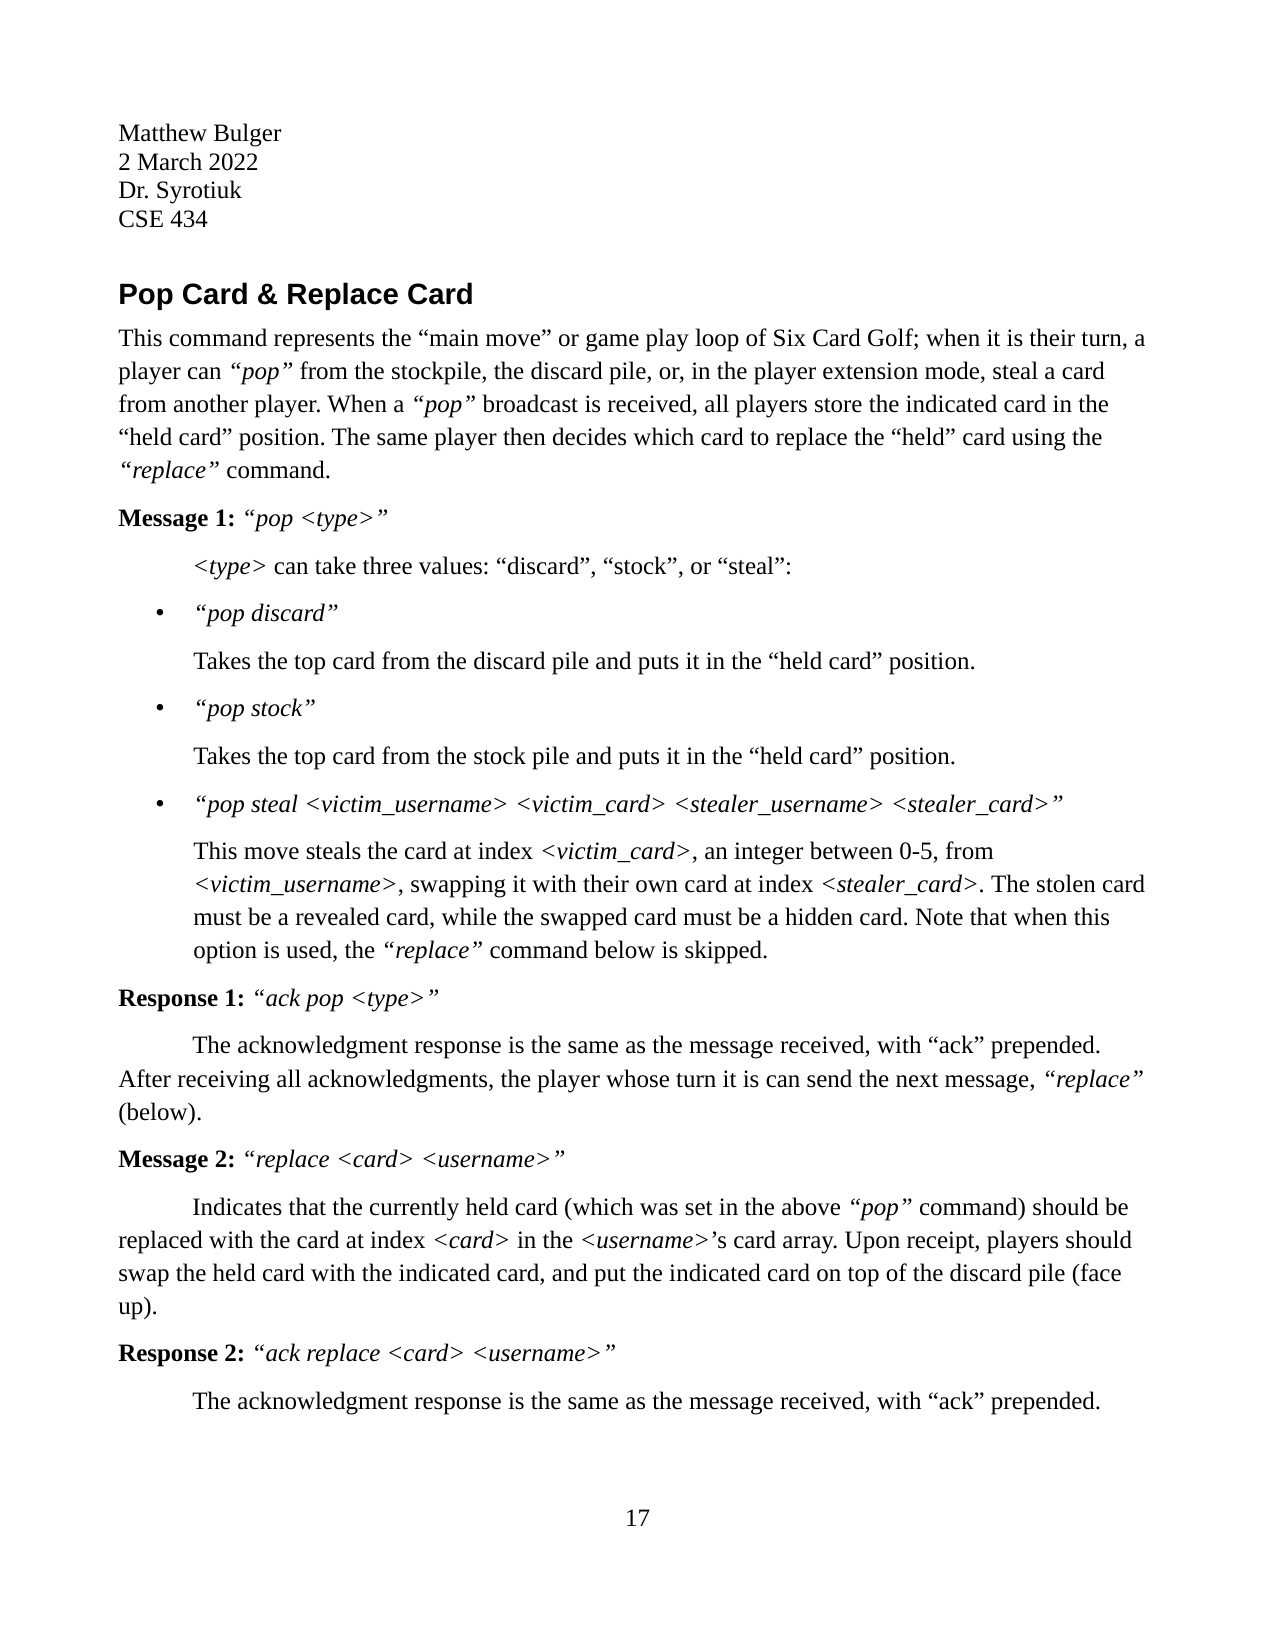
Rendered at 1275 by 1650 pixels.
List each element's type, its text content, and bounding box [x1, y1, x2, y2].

list “pop stock” [156, 693, 1157, 722]
list Takes the top card from the stock pile and puts it in the “held card” position. [156, 741, 1157, 770]
list “pop discard” [156, 598, 1157, 627]
text Indicates that the currently held card (which was set in the above “pop” command) should be replaced with the card at index <card> in the <username>’s card array. Upon receipt, players should swap the held card with the indicated card, and put the indicated card on top of the discard pile (face up). [118, 1192, 1157, 1320]
text The acknowledgment response is the same as the message received, with “ack” prepended. After receiving all acknowledgments, the player whose turn it is can send the next message, “replace” (below). [118, 1031, 1157, 1125]
list “pop steal <victim_username> <victim_card> <stealer_username> <stealer_card>” [156, 789, 1157, 817]
text This command represents the “main move” or game play loop of Six Card Golf; when it is their turn, a player can “pop” from the stockpile, the discard pile, or, in the player extension mode, steal a card from another player. When a “pop” broadcast is received, all players store the indicated card in the “held card” position. The same player then decides which card to replace the “held” card using the “replace” command. [118, 323, 1157, 484]
subtitle Pop Card & Replace Card [118, 277, 1157, 311]
text Message 2: “replace <card> <username>” [118, 1144, 1157, 1173]
list Takes the top card from the discard pile and puts it in the “held card” position. [156, 646, 1157, 675]
text The acknowledgment response is the same as the message received, with “ack” prepended. [118, 1386, 1157, 1415]
text Response 2: “ack replace <card> <username>” [118, 1338, 1157, 1367]
text Message 1: “pop <type>” [118, 503, 1157, 532]
text <type> can take three values: “discard”, “stock”, or “steal”: [118, 551, 1157, 579]
list This move steals the card at index <victim_card>, an integer between 0-5, from <victim_username>, swapping it with their own card at index <stealer_card>. The stolen card must be a revealed card, while the swapped card must be a hidden card. Note that when this option is used, the “replace” command below is skipped. [156, 836, 1157, 964]
text Response 1: “ack pop <type>” [118, 983, 1157, 1012]
